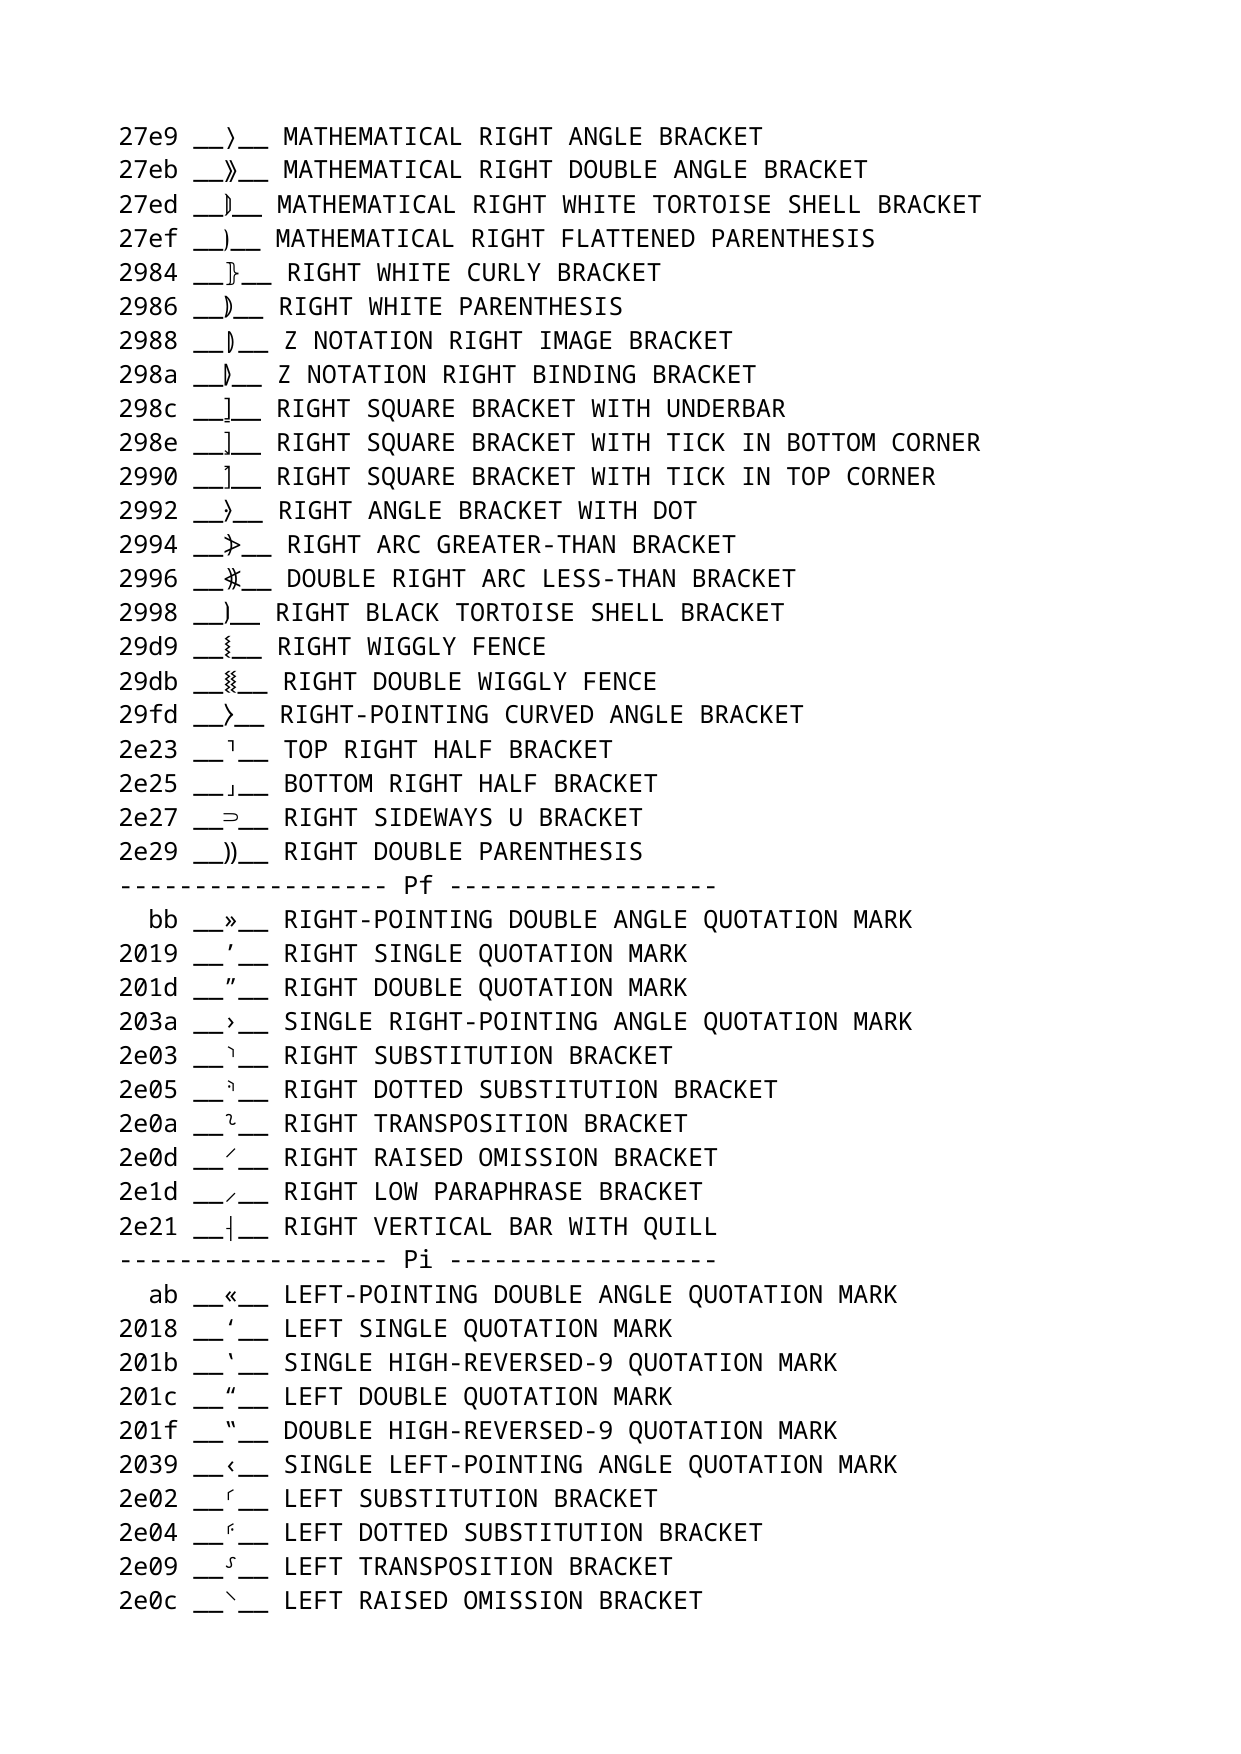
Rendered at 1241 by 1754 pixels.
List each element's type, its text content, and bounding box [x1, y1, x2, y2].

text 2039 __‹__ SINGLE LEFT-POINTING ANGLE QUOTATION MARK [118, 1447, 1122, 1481]
text 298e __⦎__ RIGHT SQUARE BRACKET WITH TICK IN BOTTOM CORNER [118, 425, 1122, 459]
text 2e09 __⸉__ LEFT TRANSPOSITION BRACKET [118, 1549, 1122, 1583]
text 27ef __⟯__ MATHEMATICAL RIGHT FLATTENED PARENTHESIS [118, 220, 1122, 254]
text ab __«__ LEFT-POINTING DOUBLE ANGLE QUOTATION MARK [118, 1276, 1122, 1310]
text 2e0a __⸊__ RIGHT TRANSPOSITION BRACKET [118, 1106, 1122, 1140]
text 201b __‛__ SINGLE HIGH-REVERSED-9 QUOTATION MARK [118, 1344, 1122, 1378]
text 298c __⦌__ RIGHT SQUARE BRACKET WITH UNDERBAR [118, 391, 1122, 425]
text 203a __›__ SINGLE RIGHT-POINTING ANGLE QUOTATION MARK [118, 1004, 1122, 1038]
text 2e05 __⸅__ RIGHT DOTTED SUBSTITUTION BRACKET [118, 1072, 1122, 1106]
text 2e02 __⸂__ LEFT SUBSTITUTION BRACKET [118, 1481, 1122, 1515]
text 2019 __’__ RIGHT SINGLE QUOTATION MARK [118, 936, 1122, 970]
text 2e21 __⸡__ RIGHT VERTICAL BAR WITH QUILL [118, 1208, 1122, 1242]
text 2e04 __⸄__ LEFT DOTTED SUBSTITUTION BRACKET [118, 1515, 1122, 1549]
text 2018 __‘__ LEFT SINGLE QUOTATION MARK [118, 1310, 1122, 1344]
text 29fd __⧽__ RIGHT-POINTING CURVED ANGLE BRACKET [118, 697, 1122, 731]
text 2e27 __⸧__ RIGHT SIDEWAYS U BRACKET [118, 799, 1122, 833]
text 2e23 __⸣__ TOP RIGHT HALF BRACKET [118, 731, 1122, 765]
text 2992 __⦒__ RIGHT ANGLE BRACKET WITH DOT [118, 493, 1122, 527]
text 29d9 __⧙__ RIGHT WIGGLY FENCE [118, 629, 1122, 663]
text 2e0d __⸍__ RIGHT RAISED OMISSION BRACKET [118, 1140, 1122, 1174]
text 2988 __⦈__ Z NOTATION RIGHT IMAGE BRACKET [118, 322, 1122, 357]
text 201f __‟__ DOUBLE HIGH-REVERSED-9 QUOTATION MARK [118, 1412, 1122, 1447]
text 2e1d __⸝__ RIGHT LOW PARAPHRASE BRACKET [118, 1174, 1122, 1208]
text 201d __”__ RIGHT DOUBLE QUOTATION MARK [118, 970, 1122, 1004]
text 2986 __⦆__ RIGHT WHITE PARENTHESIS [118, 288, 1122, 322]
text 2e29 __⸩__ RIGHT DOUBLE PARENTHESIS [118, 833, 1122, 867]
text 2998 __⦘__ RIGHT BLACK TORTOISE SHELL BRACKET [118, 595, 1122, 629]
text 2996 __⦖__ DOUBLE RIGHT ARC LESS-THAN BRACKET [118, 561, 1122, 595]
text 201c __“__ LEFT DOUBLE QUOTATION MARK [118, 1378, 1122, 1412]
text 298a __⦊__ Z NOTATION RIGHT BINDING BRACKET [118, 357, 1122, 391]
text 27eb __⟫__ MATHEMATICAL RIGHT DOUBLE ANGLE BRACKET [118, 152, 1122, 186]
text ------------------ Pi ------------------ [118, 1242, 1122, 1276]
text 2e0c __⸌__ LEFT RAISED OMISSION BRACKET [118, 1583, 1122, 1617]
text 2990 __⦐__ RIGHT SQUARE BRACKET WITH TICK IN TOP CORNER [118, 459, 1122, 493]
text 2e03 __⸃__ RIGHT SUBSTITUTION BRACKET [118, 1038, 1122, 1072]
text 2e25 __⸥__ BOTTOM RIGHT HALF BRACKET [118, 765, 1122, 799]
text 27ed __⟭__ MATHEMATICAL RIGHT WHITE TORTOISE SHELL BRACKET [118, 186, 1122, 220]
text 2994 __⦔__ RIGHT ARC GREATER-THAN BRACKET [118, 527, 1122, 561]
text 27e9 __⟩__ MATHEMATICAL RIGHT ANGLE BRACKET [118, 118, 1122, 152]
text 2984 __⦄__ RIGHT WHITE CURLY BRACKET [118, 254, 1122, 288]
text ------------------ Pf ------------------ [118, 867, 1122, 902]
text bb __»__ RIGHT-POINTING DOUBLE ANGLE QUOTATION MARK [118, 902, 1122, 936]
text 29db __⧛__ RIGHT DOUBLE WIGGLY FENCE [118, 663, 1122, 697]
